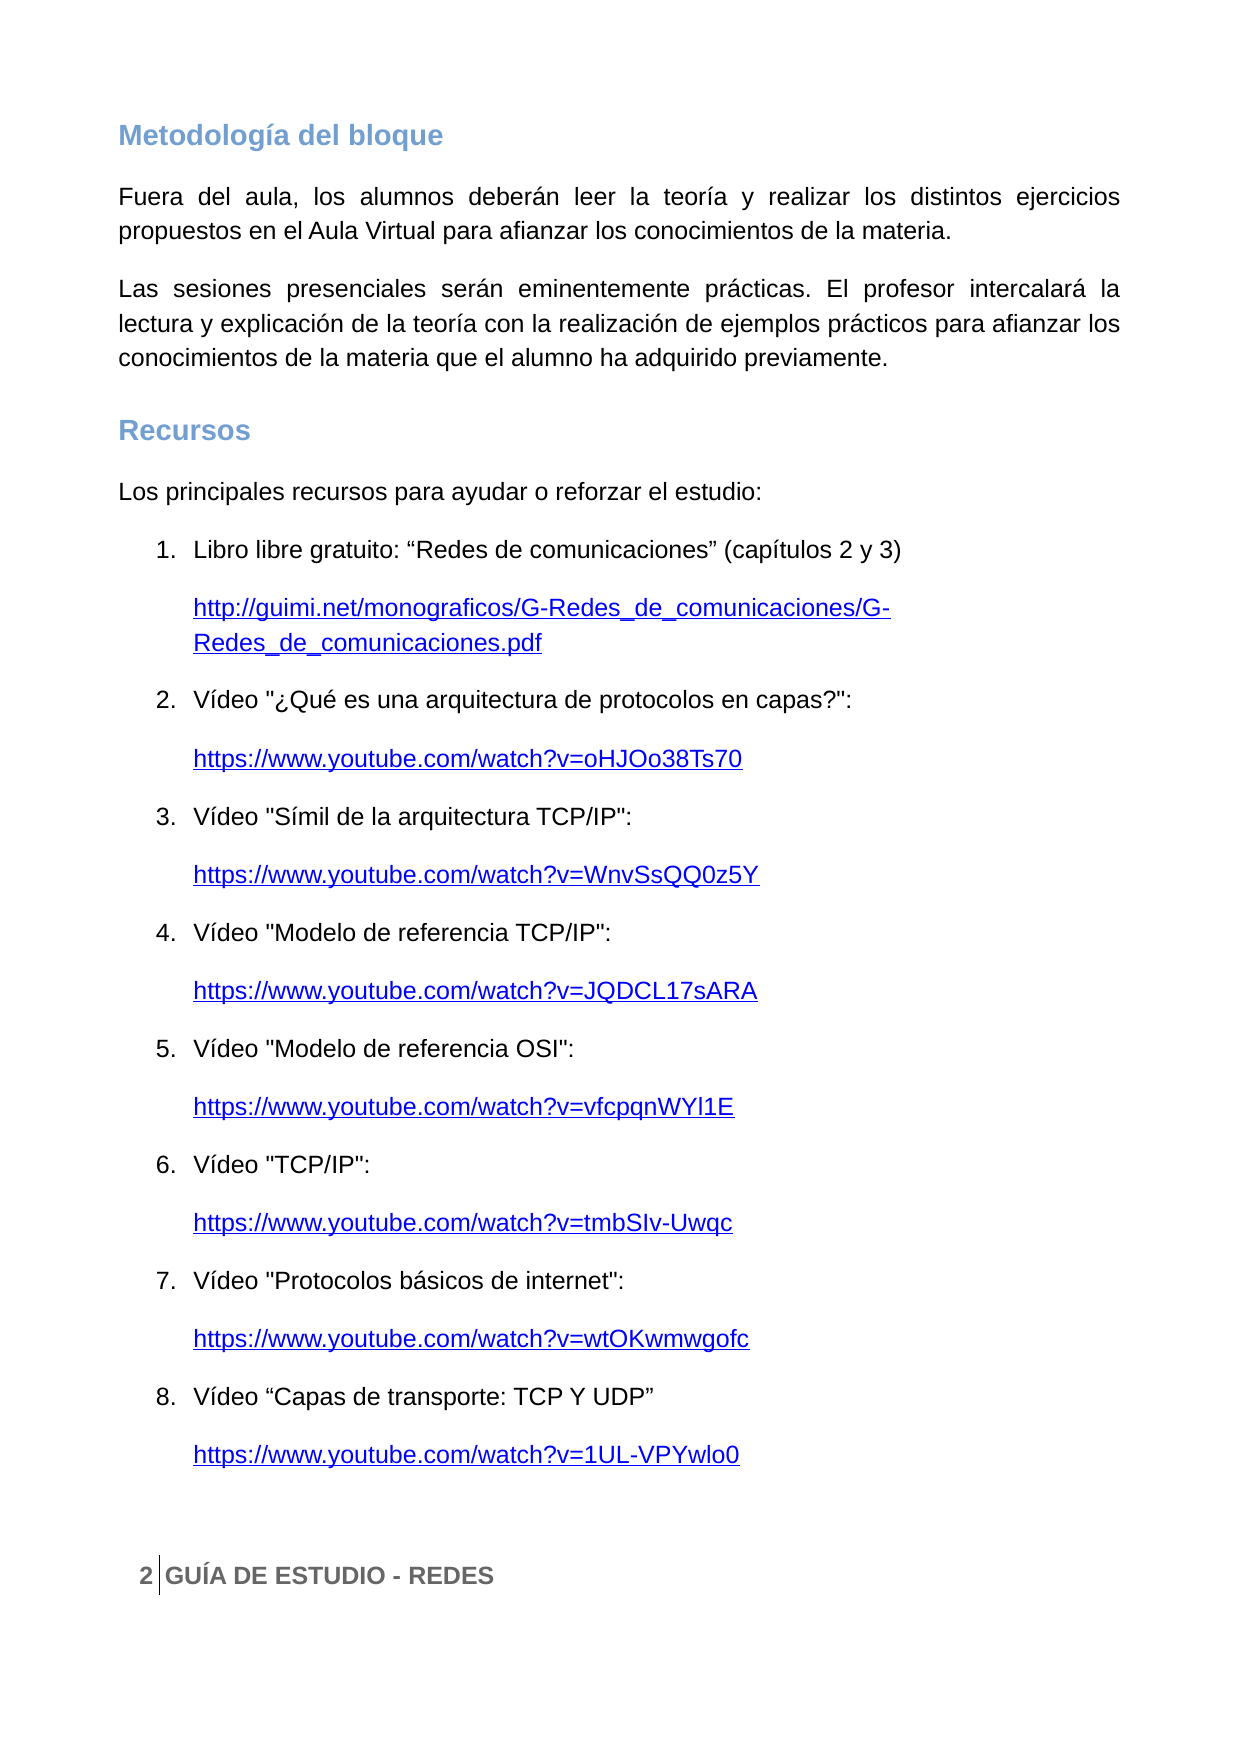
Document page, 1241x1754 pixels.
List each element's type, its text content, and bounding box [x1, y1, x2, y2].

list Vídeo "Modelo de referencia TCP/IP": [156, 918, 1122, 946]
list Libro libre gratuito: “Redes de comunicaciones” (capítulos 2 y 3) [156, 535, 1122, 564]
list https://www.youtube.com/watch?v=vfcpqnWYl1E [156, 1092, 1122, 1120]
list Vídeo "¿Qué es una arquitectura de protocolos en capas?": [156, 686, 1122, 714]
list Vídeo "Símil de la arquitectura TCP/IP": [156, 802, 1122, 830]
list http://guimi.net/monograficos/G-Redes_de_comunicaciones/G-Redes_de_comunicaciones.pdf [156, 593, 1122, 656]
list https://www.youtube.com/watch?v=tmbSIv-Uwqc [156, 1208, 1122, 1236]
list https://www.youtube.com/watch?v=JQDCL17sARA [156, 976, 1122, 1004]
list Vídeo “Capas de transporte: TCP Y UDP” [156, 1382, 1122, 1411]
list https://www.youtube.com/watch?v=oHJOo38Ts70 [156, 743, 1122, 772]
list https://www.youtube.com/watch?v=1UL-VPYwlo0 [156, 1440, 1122, 1468]
list https://www.youtube.com/watch?v=wtOKwmwgofc [156, 1324, 1122, 1352]
text Los principales recursos para ayudar o reforzar el estudio: [118, 477, 1122, 506]
subtitle Recursos [118, 413, 1122, 447]
list https://www.youtube.com/watch?v=WnvSsQQ0z5Y [156, 859, 1122, 888]
list Vídeo "Protocolos básicos de internet": [156, 1266, 1122, 1294]
list Vídeo "TCP/IP": [156, 1150, 1122, 1178]
subtitle Metodología del bloque [118, 118, 1122, 152]
list Vídeo "Modelo de referencia OSI": [156, 1034, 1122, 1062]
text Las sesiones presenciales serán eminentemente prácticas. El profesor intercalará la lectura y explicación de la teoría con la realización de ejemplos prácticos para afianzar los conocimientos de la materia que el alumno ha adquirido previamente. [118, 274, 1122, 372]
text Fuera del aula, los alumnos deberán leer la teoría y realizar los distintos ejercicios propuestos en el Aula Virtual para afianzar los conocimientos de la materia. [118, 182, 1122, 245]
